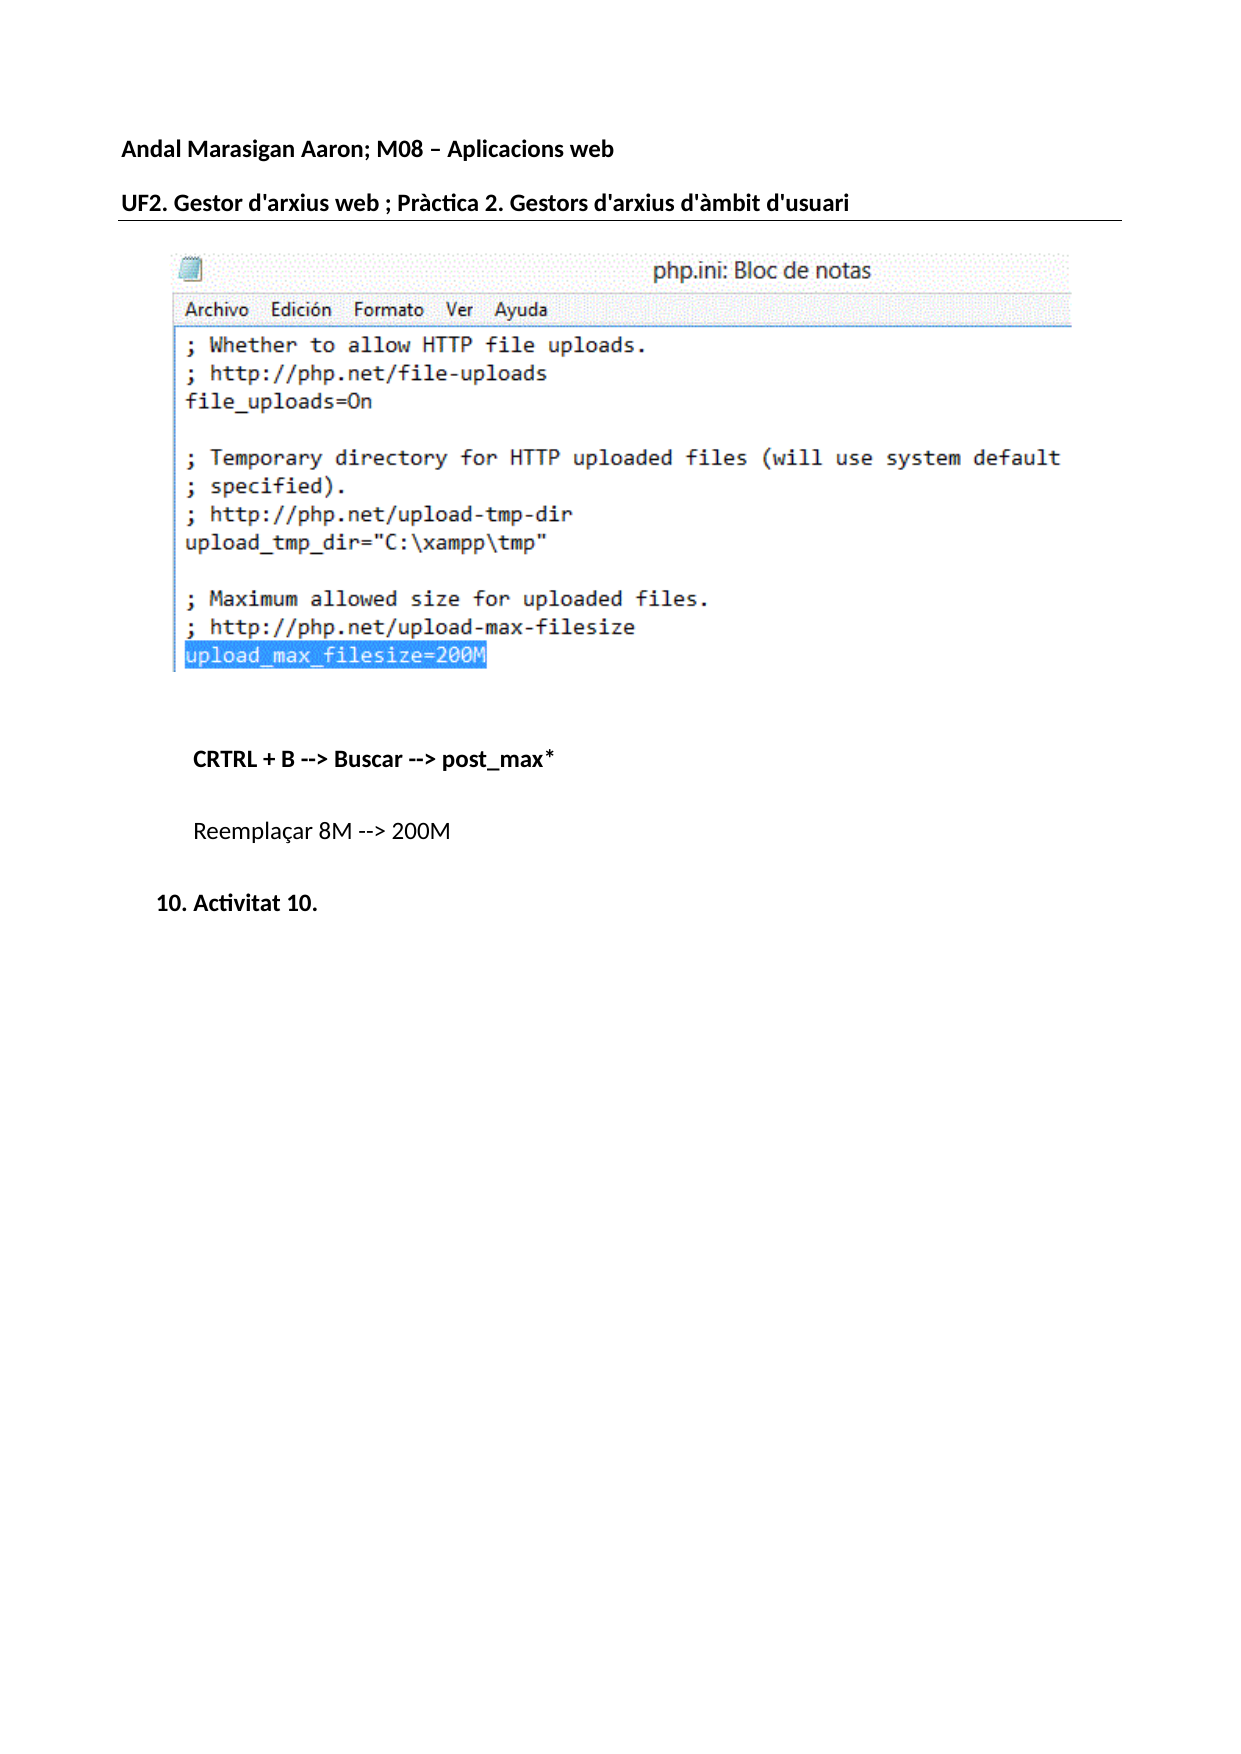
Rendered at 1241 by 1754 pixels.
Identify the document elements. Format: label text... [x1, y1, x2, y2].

list Reemplaçar 8M --> 200M [156, 815, 1122, 846]
picture [168, 250, 1072, 672]
list Activitat 10. [156, 887, 1122, 918]
list CRTRL + B --> Buscar --> post_max* [156, 743, 1122, 774]
